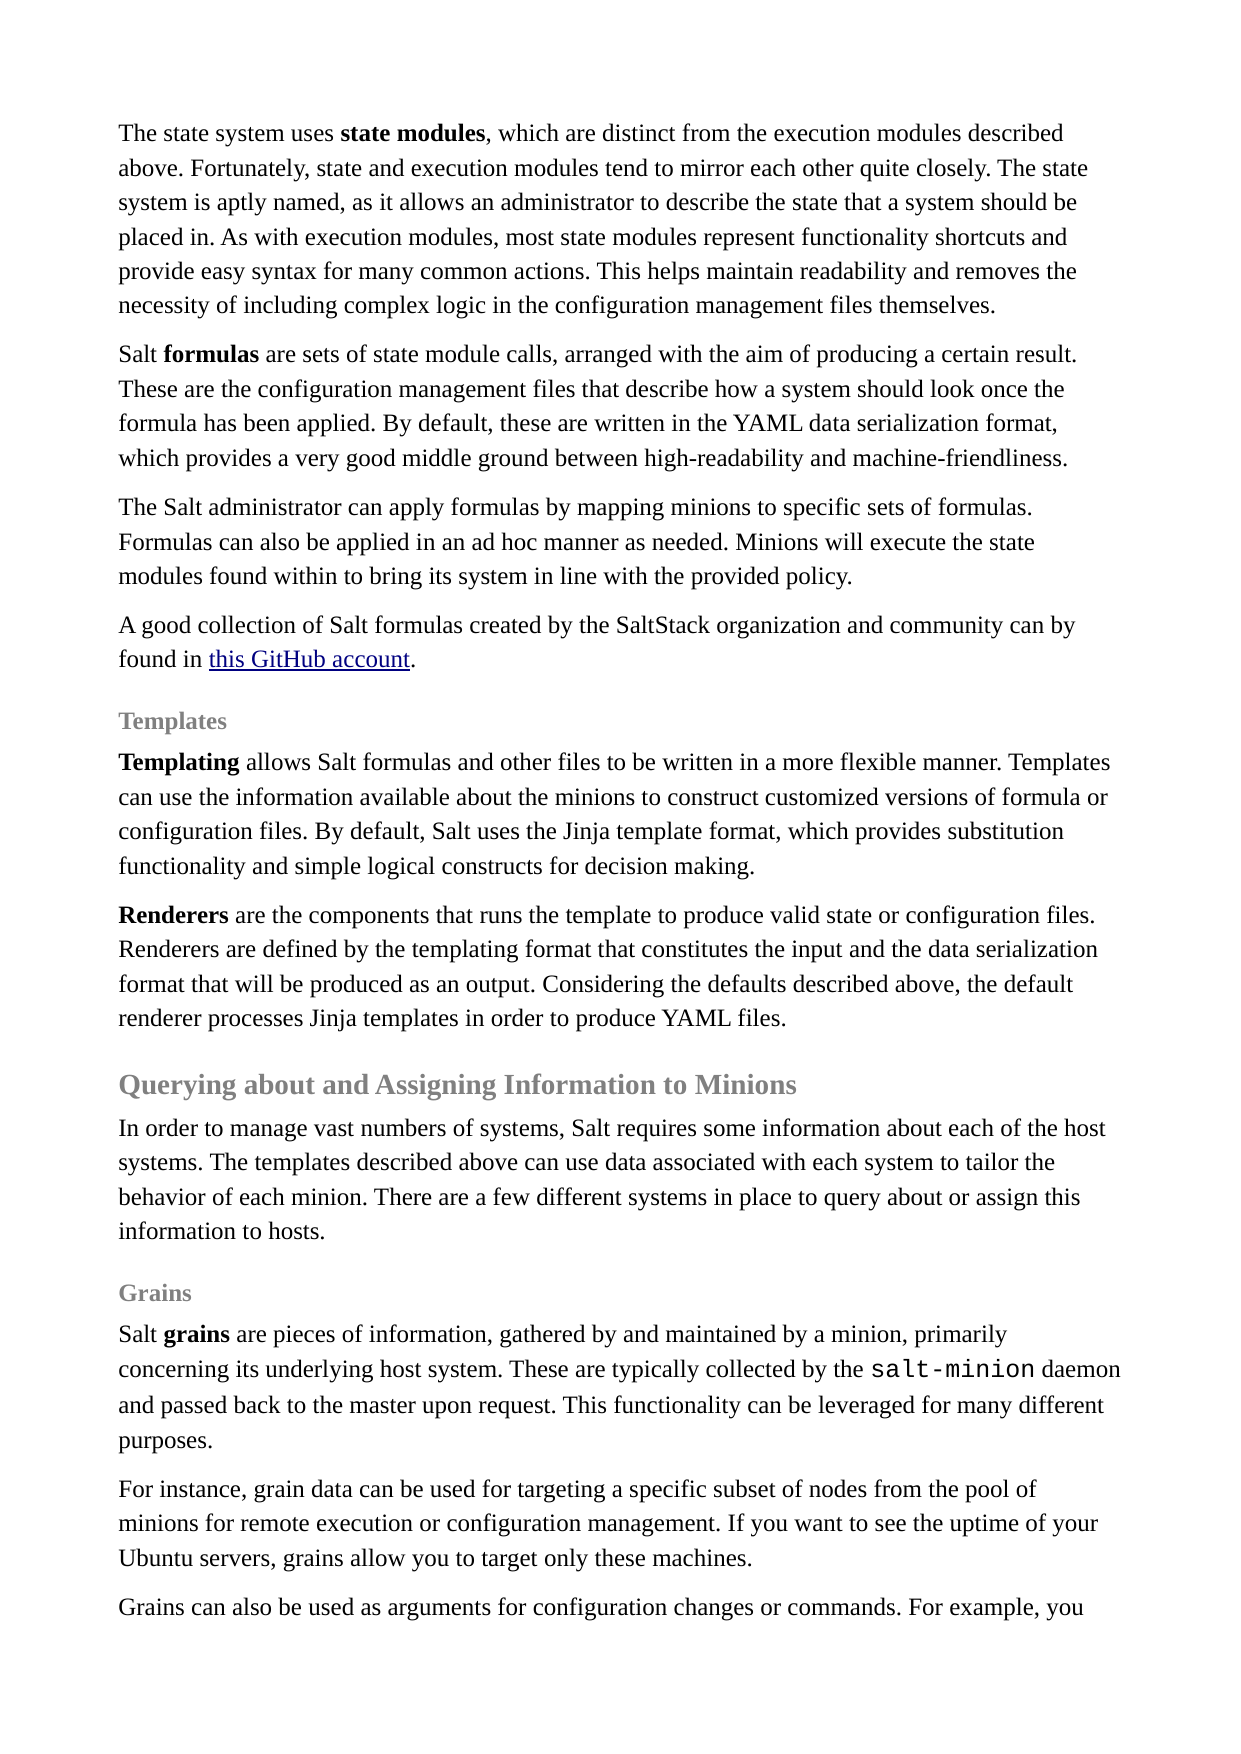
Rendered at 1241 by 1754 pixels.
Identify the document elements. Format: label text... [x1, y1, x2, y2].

text A good collection of Salt formulas created by the SaltStack organization and community can by found in this GitHub account. [118, 610, 1122, 673]
text Salt formulas are sets of state module calls, arranged with the aim of producing a certain result. These are the configuration management files that describe how a system should look once the formula has been applied. By default, these are written in the YAML data serialization format, which provides a very good middle ground between high-readability and machine-friendliness. [118, 339, 1122, 472]
text The Salt administrator can apply formulas by mapping minions to specific sets of formulas. Formulas can also be applied in an ad hoc manner as needed. Minions will execute the state modules found within to bring its system in line with the provided policy. [118, 492, 1122, 590]
text Templating allows Salt formulas and other files to be written in a more flexible manner. Templates can use the information available about the minions to construct customized versions of formula or configuration files. By default, Salt uses the Jinja template format, which provides substitution functionality and simple logical constructs for decision making. [118, 747, 1122, 879]
subtitle Grains [118, 1278, 1122, 1307]
text For instance, grain data can be used for targeting a specific subset of nodes from the pool of minions for remote execution or configuration management. If you want to see the uptime of your Ubuntu servers, grains allow you to target only these machines. [118, 1474, 1122, 1572]
text Salt grains are pieces of information, gathered by and maintained by a minion, primarily concerning its underlying host system. These are typically collected by the salt-minion daemon and passed back to the master upon request. This functionality can be leveraged for many different purposes. [118, 1319, 1122, 1453]
text In order to manage vast numbers of systems, Salt requires some information about each of the host systems. The templates described above can use data associated with each system to tailor the behavior of each minion. There are a few different systems in place to query about or assign this information to hosts. [118, 1113, 1122, 1245]
text Renderers are the components that runs the template to produce valid state or configuration files. Renderers are defined by the templating format that constitutes the input and the data serialization format that will be produced as an output. Considering the defaults described above, the default renderer processes Jinja templates in order to produce YAML files. [118, 900, 1122, 1032]
subtitle Querying about and Assigning Information to Minions [118, 1067, 1122, 1101]
subtitle Templates [118, 706, 1122, 735]
text Grains can also be used as arguments for configuration changes or commands. For example, you [118, 1592, 1122, 1621]
text The state system uses state modules, which are distinct from the execution modules described above. Fortunately, state and execution modules tend to mirror each other quite closely. The state system is aptly named, as it allows an administrator to describe the state that a system should be placed in. As with execution modules, most state modules represent functionality shortcuts and provide easy syntax for many common actions. This helps maintain readability and removes the necessity of including complex logic in the configuration management files themselves. [118, 118, 1122, 319]
